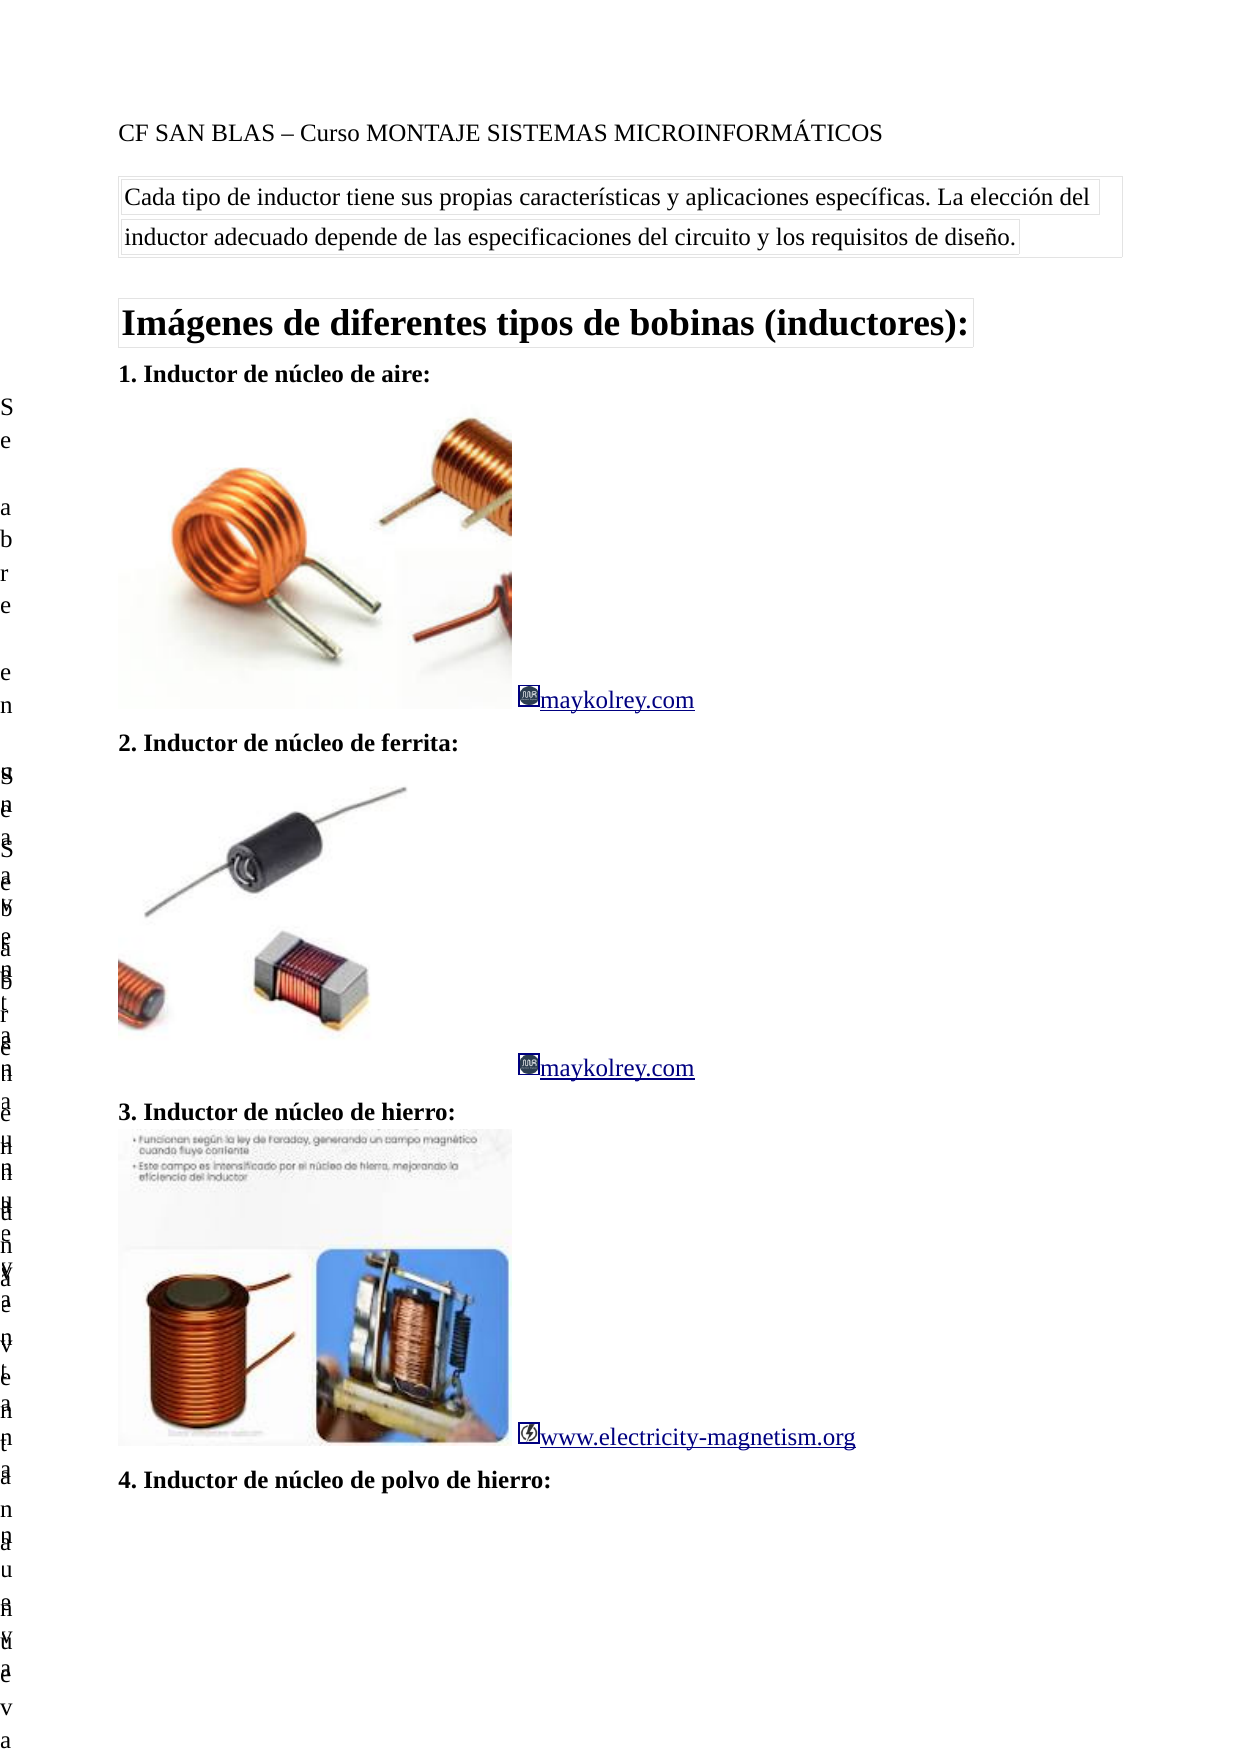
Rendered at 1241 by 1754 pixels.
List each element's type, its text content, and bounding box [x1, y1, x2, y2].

picture [118, 1129, 512, 1446]
text 2. Inductor de núcleo de ferrita: [118, 728, 1122, 757]
text www.electricity-magnetism.org [118, 1130, 1122, 1451]
picture [118, 761, 512, 1077]
text maykolrey.com [118, 761, 1122, 1082]
picture [118, 392, 512, 709]
text 4. Inductor de núcleo de polvo de hierro: [118, 1465, 1122, 1494]
picture [520, 1424, 538, 1442]
picture [520, 686, 538, 705]
subtitle [974, 298, 1122, 347]
text 1. Inductor de núcleo de aire: [118, 359, 1122, 388]
text maykolrey.com [118, 392, 1122, 713]
picture [520, 1055, 538, 1074]
subtitle Imágenes de diferentes tipos de bobinas (inductores): [119, 299, 973, 347]
text Cada tipo de inductor tiene sus propias características y aplicaciones específicas. La elección del inductor adecuado depende de las especificaciones del circuito y los requisitos de diseño. [119, 177, 1122, 257]
text 3. Inductor de núcleo de hierro: [118, 1097, 1122, 1126]
